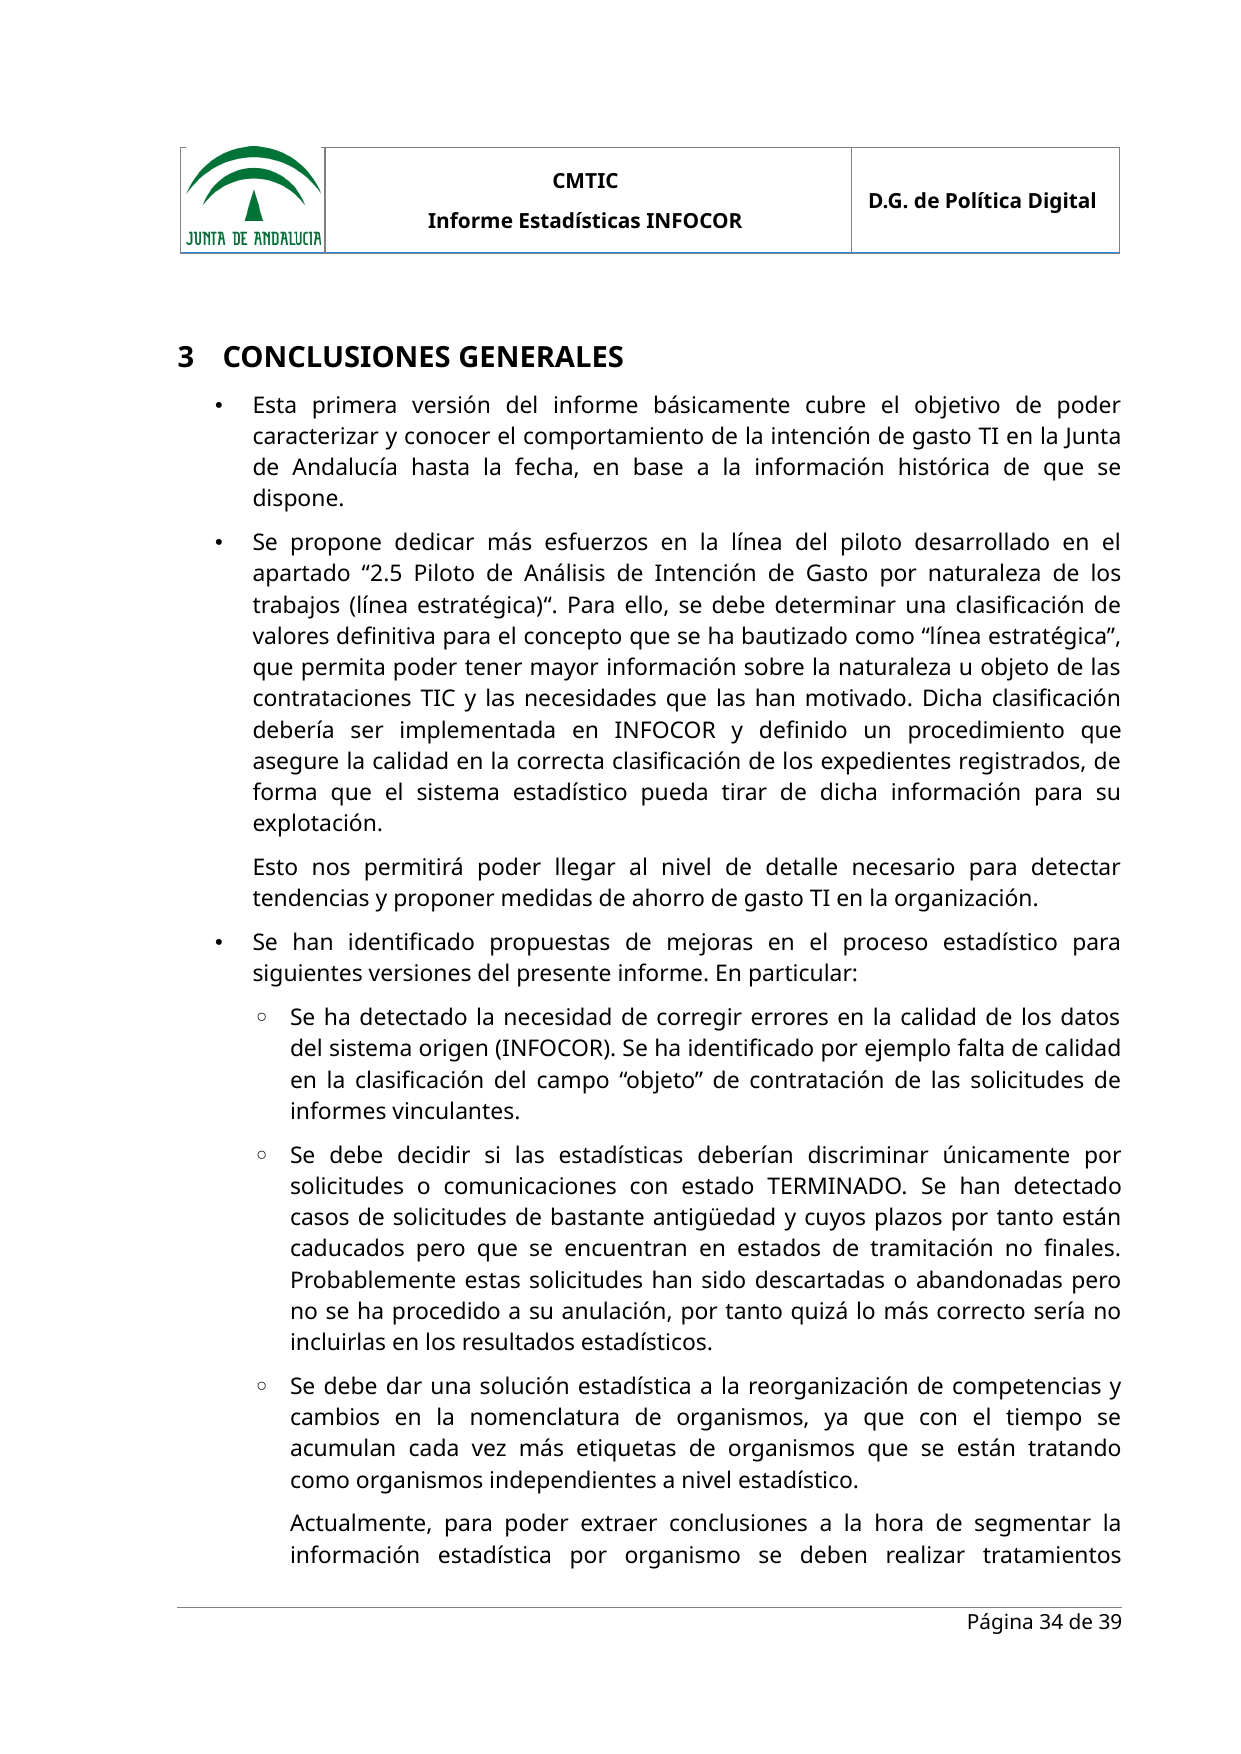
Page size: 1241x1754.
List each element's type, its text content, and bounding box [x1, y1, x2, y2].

list Esto nos permitirá poder llegar al nivel de detalle necesario para detectar tendencias y proponer medidas de ahorro de gasto TI en la organización. [215, 851, 1122, 914]
list Se debe decidir si las estadísticas deberían discriminar únicamente por solicitudes o comunicaciones con estado TERMINADO. Se han detectado casos de solicitudes de bastante antigüedad y cuyos plazos por tanto están caducados pero que se encuentran en estados de tramitación no finales. Probablemente estas solicitudes han sido descartadas o abandonadas pero no se ha procedido a su anulación, por tanto quizá lo más correcto sería no incluirlas en los resultados estadísticos. [252, 1139, 1122, 1357]
list Esta primera versión del informe básicamente cubre el objetivo de poder caracterizar y conocer el comportamiento de la intención de gasto TI en la Junta de Andalucía hasta la fecha, en base a la información histórica de que se dispone. [215, 389, 1122, 514]
list Se debe dar una solución estadística a la reorganización de competencias y cambios en la nomenclatura de organismos, ya que con el tiempo se acumulan cada vez más etiquetas de organismos que se están tratando como organismos independientes a nivel estadístico. [252, 1370, 1122, 1495]
picture [186, 146, 321, 245]
list Se ha detectado la necesidad de corregir errores en la calidad de los datos del sistema origen (INFOCOR). Se ha identificado por ejemplo falta de calidad en la clasificación del campo “objeto” de contratación de las solicitudes de informes vinculantes. [252, 1001, 1122, 1126]
list Se propone dedicar más esfuerzos en la línea del piloto desarrollado en el apartado “2.5 Piloto de Análisis de Intención de Gasto por naturaleza de los trabajos (línea estratégica)“. Para ello, se debe determinar una clasificación de valores definitiva para el concepto que se ha bautizado como “línea estratégica”, que permita poder tener mayor información sobre la naturaleza u objeto de las contrataciones TIC y las necesidades que las han motivado. Dicha clasificación debería ser implementada en INFOCOR y definido un procedimiento que asegure la calidad en la correcta clasificación de los expedientes registrados, de forma que el sistema estadístico pueda tirar de dicha información para su explotación. [215, 526, 1122, 839]
list Actualmente, para poder extraer conclusiones a la hora de segmentar la información estadística por organismo se deben realizar tratamientos [252, 1507, 1122, 1570]
subtitle CONCLUSIONES GENERALES [177, 336, 1122, 376]
list Se han identificado propuestas de mejoras en el proceso estadístico para siguientes versiones del presente informe. En particular: [215, 926, 1122, 989]
